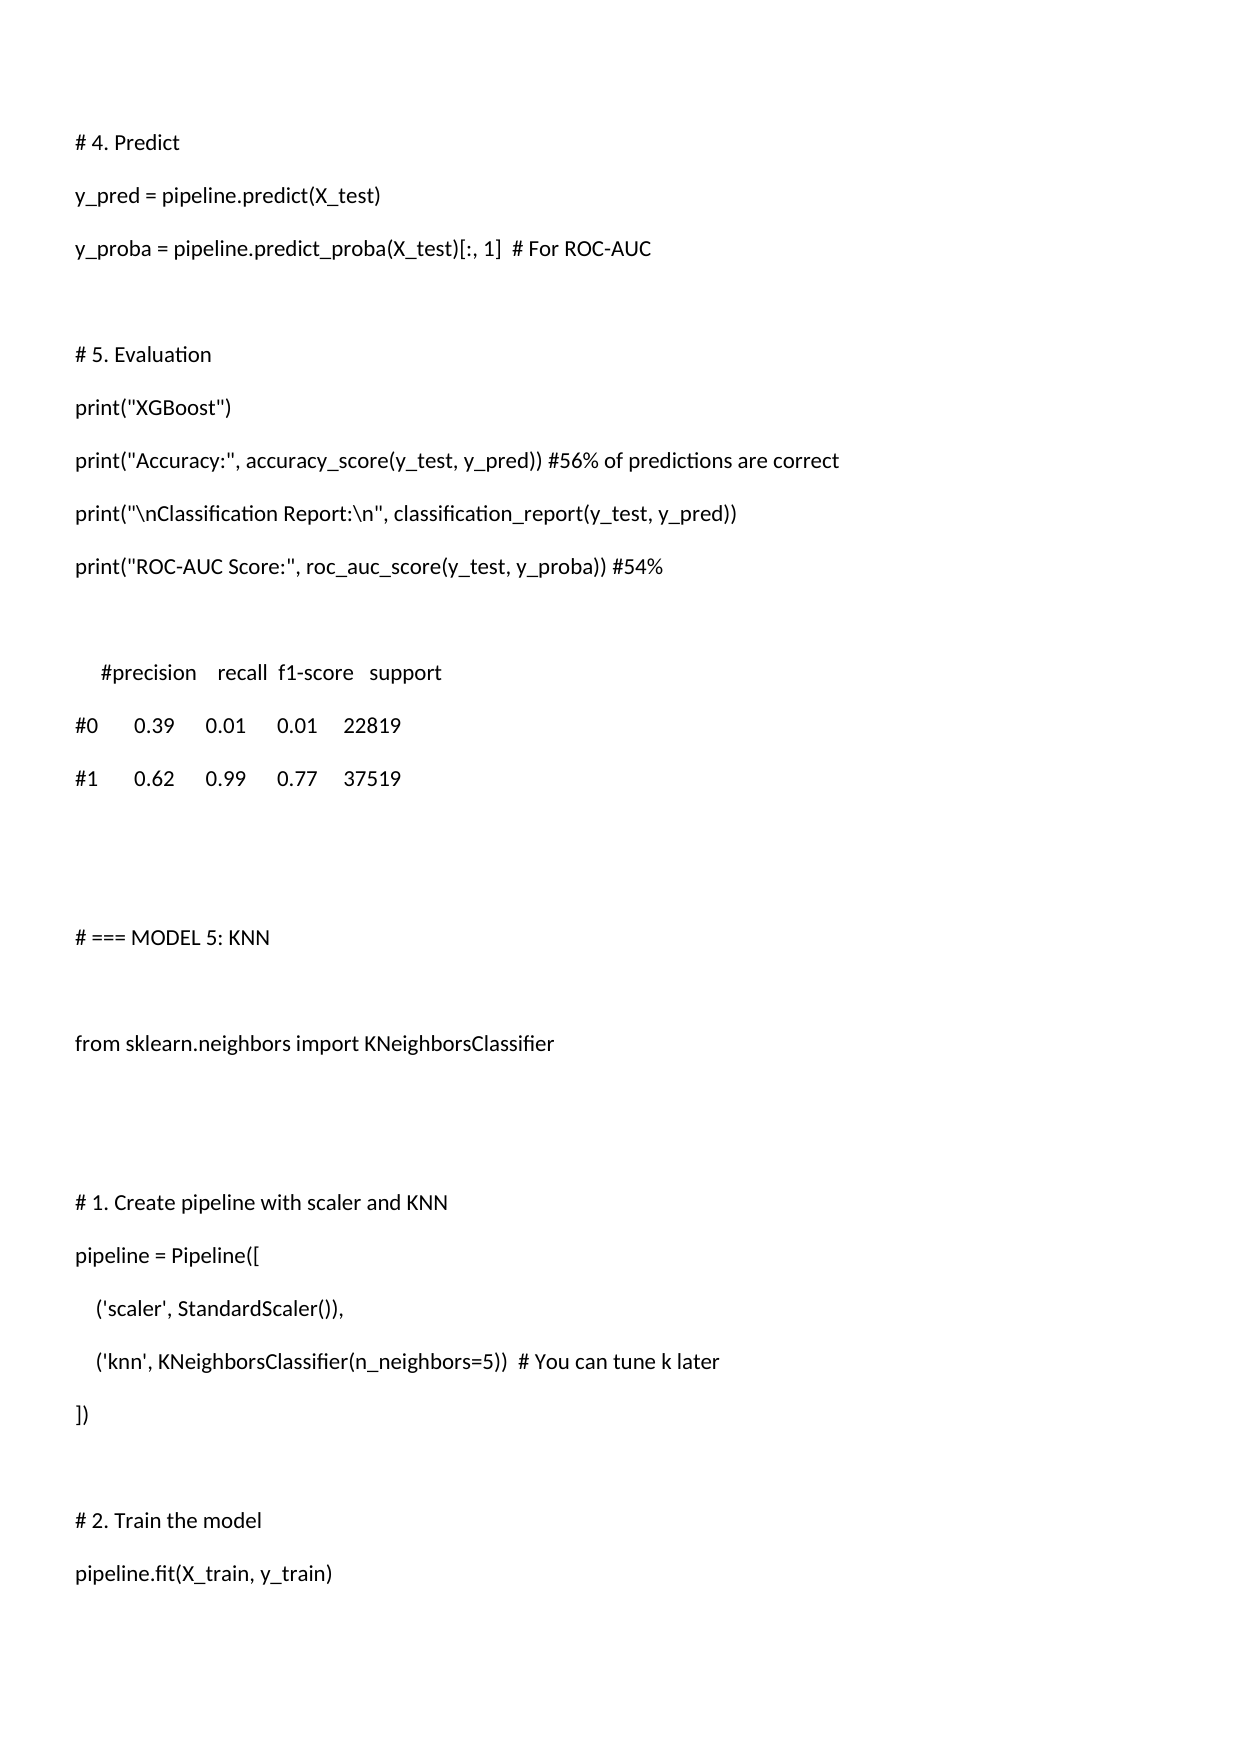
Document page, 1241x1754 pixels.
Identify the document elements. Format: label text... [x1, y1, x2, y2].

text print("Accuracy:", accuracy_score(y_test, y_pred)) #56% of predictions are correct [75, 446, 1165, 474]
text print("XGBoost") [75, 393, 1165, 421]
text y_proba = pipeline.predict_proba(X_test)[:, 1] # For ROC-AUC [75, 234, 1165, 262]
text # 1. Create pipeline with scaler and KNN [75, 1188, 1165, 1216]
text ]) [75, 1401, 1165, 1428]
text print("ROC-AUC Score:", roc_auc_score(y_test, y_proba)) #54% [75, 552, 1165, 580]
text pipeline.fit(X_train, y_train) [75, 1559, 1165, 1588]
text print("\nClassification Report:\n", classification_report(y_test, y_pred)) [75, 499, 1165, 527]
text #precision recall f1-score support [75, 658, 1165, 686]
text #1 0.62 0.99 0.77 37519 [75, 764, 1165, 792]
text # === MODEL 5: KNN [75, 923, 1165, 951]
text from sklearn.neighbors import KNeighborsClassifier [75, 1029, 1165, 1057]
text # 4. Predict [75, 128, 1165, 156]
text pipeline = Pipeline([ [75, 1241, 1165, 1269]
text # 2. Train the model [75, 1507, 1165, 1534]
text #0 0.39 0.01 0.01 22819 [75, 711, 1165, 739]
text # 5. Evaluation [75, 340, 1165, 368]
text ('knn', KNeighborsClassifier(n_neighbors=5)) # You can tune k later [75, 1347, 1165, 1376]
text ('scaler', StandardScaler()), [75, 1294, 1165, 1322]
text y_pred = pipeline.predict(X_test) [75, 181, 1165, 209]
